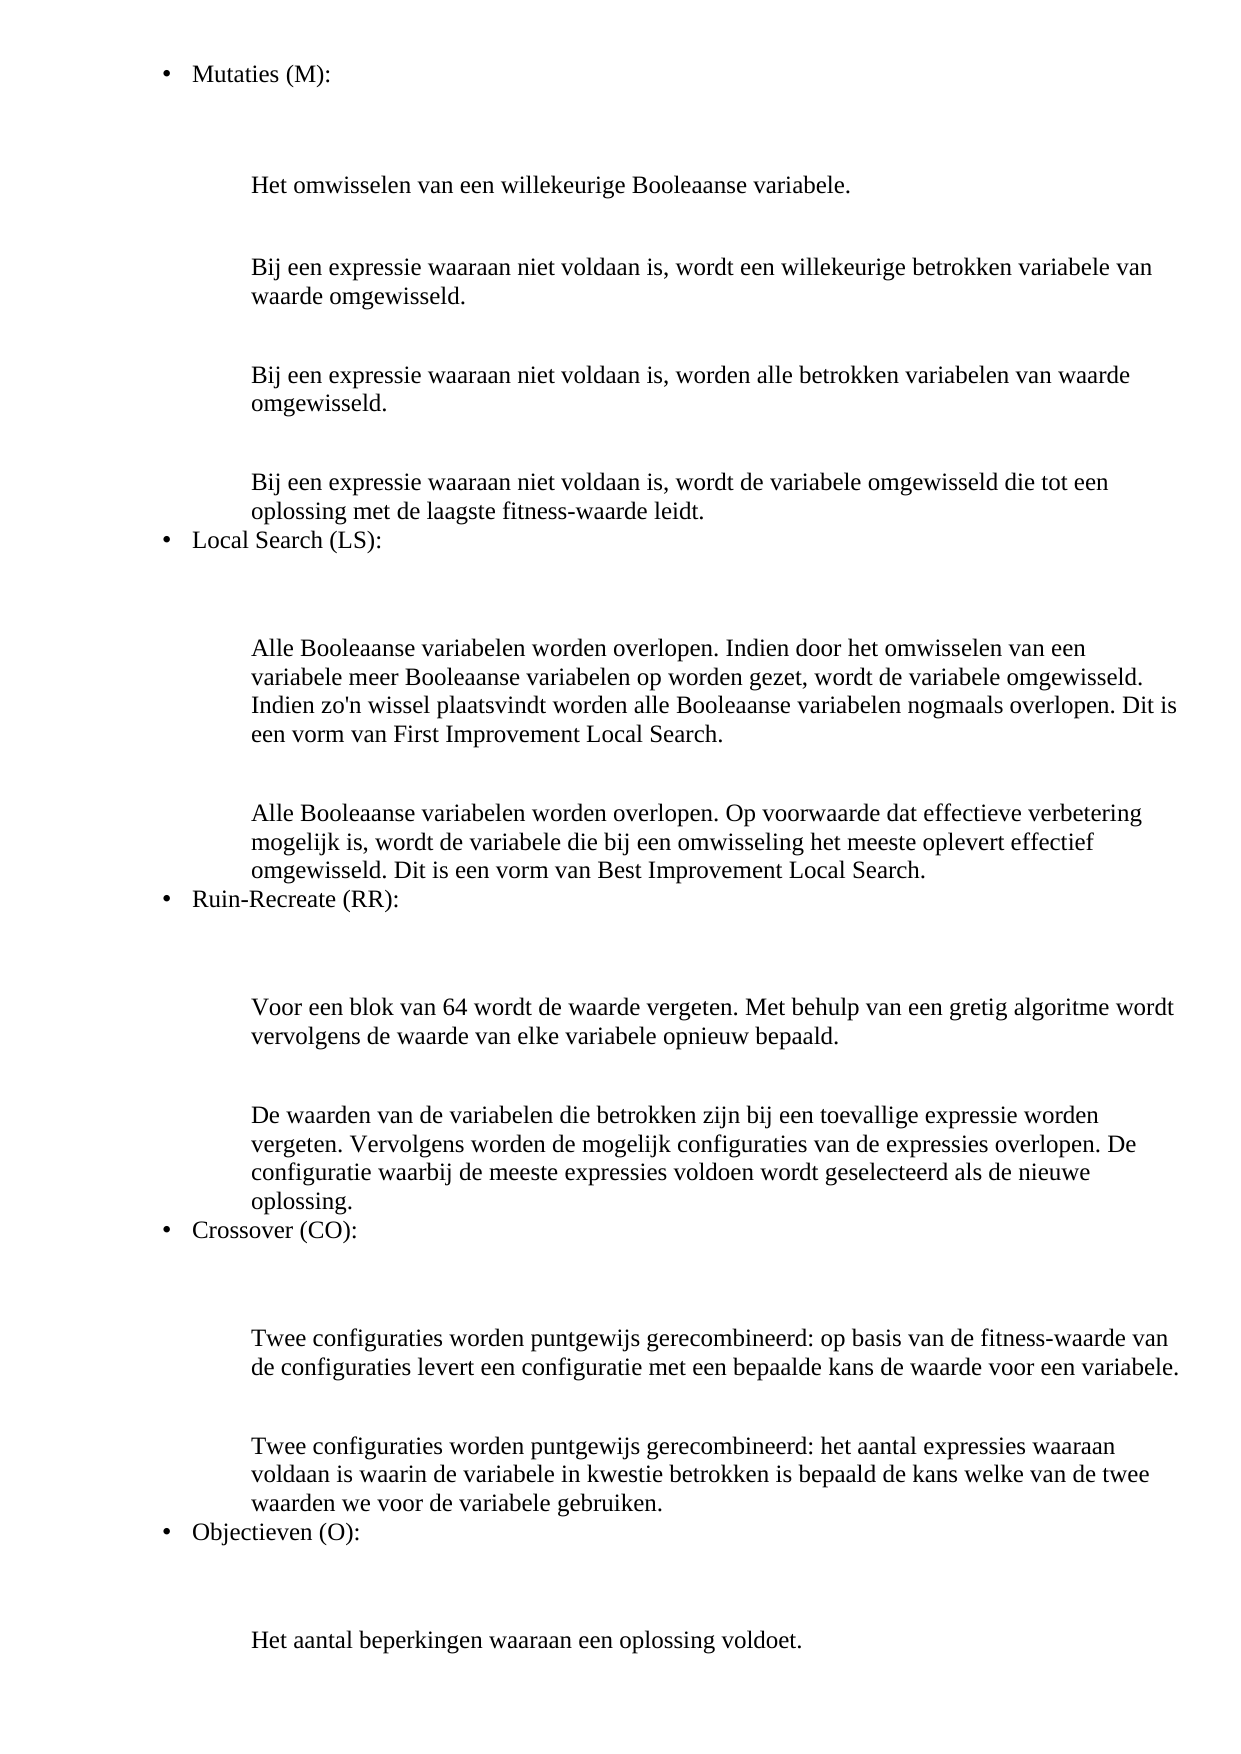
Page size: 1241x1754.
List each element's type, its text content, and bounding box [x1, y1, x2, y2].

list Voor een blok van 64 wordt de waarde vergeten. Met behulp van een gretig algoritme wordt vervolgens de waarde van elke variabele opnieuw bepaald. [221, 992, 1181, 1050]
list Het omwisselen van een willekeurige Booleaanse variabele. [221, 170, 1181, 199]
list De waarden van de variabelen die betrokken zijn bij een toevallige expressie worden vergeten. Vervolgens worden de mogelijk configuraties van de expressies overlopen. De configuratie waarbij de meeste expressies voldoen wordt geselecteerd als de nieuwe oplossing. [221, 1100, 1181, 1215]
list Twee configuraties worden puntgewijs gerecombineerd: het aantal expressies waaraan voldaan is waarin de variabele in kwestie betrokken is bepaald de kans welke van de twee waarden we voor de variabele gebruiken. [221, 1431, 1181, 1517]
list Objectieven (O): [162, 1517, 1181, 1546]
list Bij een expressie waaraan niet voldaan is, worden alle betrokken variabelen van waarde omgewisseld. [221, 360, 1181, 417]
list Het aantal beperkingen waaraan een oplossing voldoet. [221, 1625, 1181, 1654]
list Mutaties (M): [162, 59, 1181, 88]
list Alle Booleaanse variabelen worden overlopen. Op voorwaarde dat effectieve verbetering mogelijk is, wordt de variabele die bij een omwisseling het meeste oplevert effectief omgewisseld. Dit is een vorm van Best Improvement Local Search. [221, 798, 1181, 884]
list Local Search (LS): [162, 525, 1181, 553]
list Crossover (CO): [162, 1215, 1181, 1244]
list Ruin-Recreate (RR): [162, 884, 1181, 913]
list Alle Booleaanse variabelen worden overlopen. Indien door het omwisselen van een variabele meer Booleaanse variabelen op worden gezet, wordt de variabele omgewisseld. Indien zo'n wissel plaatsvindt worden alle Booleaanse variabelen nogmaals overlopen. Dit is een vorm van First Improvement Local Search. [221, 633, 1181, 748]
list Bij een expressie waaraan niet voldaan is, wordt de variabele omgewisseld die tot een oplossing met de laagste fitness-waarde leidt. [221, 467, 1181, 525]
list Twee configuraties worden puntgewijs gerecombineerd: op basis van de fitness-waarde van de configuraties levert een configuratie met een bepaalde kans de waarde voor een variabele. [221, 1323, 1181, 1381]
list Bij een expressie waaraan niet voldaan is, wordt een willekeurige betrokken variabele van waarde omgewisseld. [221, 252, 1181, 310]
